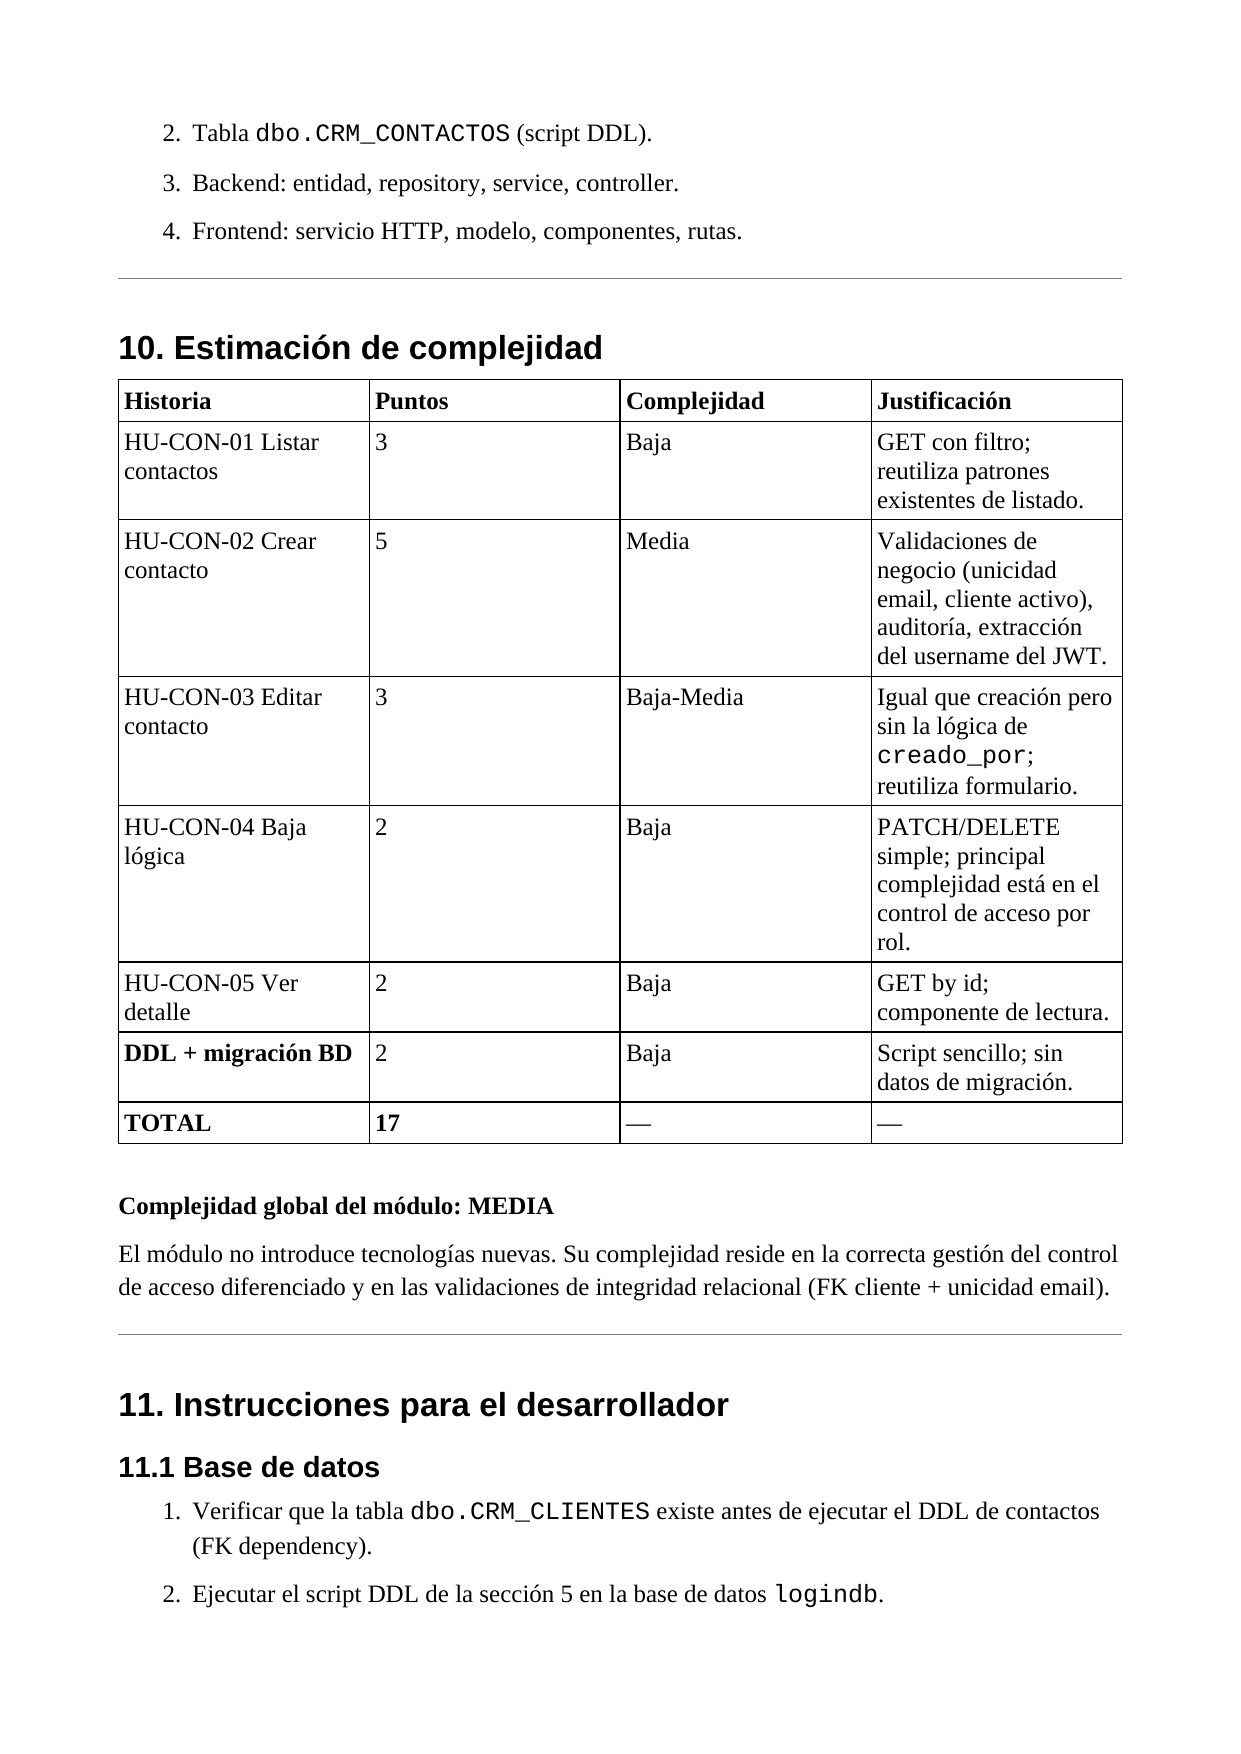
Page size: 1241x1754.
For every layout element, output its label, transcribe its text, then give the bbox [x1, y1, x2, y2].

list Verificar que la tabla dbo.CRM_CLIENTES existe antes de ejecutar el DDL de contactos (FK dependency). [162, 1496, 1122, 1560]
table_cell Baja [621, 422, 871, 519]
subtitle 10. Estimación de complejidad [118, 328, 1122, 367]
table_cell Script sencillo; sin datos de migración. [872, 1033, 1122, 1101]
table_cell 2 [370, 1033, 619, 1101]
table_cell Baja [621, 963, 871, 1031]
list Frontend: servicio HTTP, modelo, componentes, rutas. [162, 216, 1122, 244]
table_cell 5 [370, 520, 619, 676]
table_cell 17 [370, 1103, 619, 1143]
table_cell Baja [621, 806, 871, 961]
table_cell — [621, 1103, 871, 1143]
subtitle 11.1 Base de datos [118, 1450, 1122, 1484]
table_cell GET by id; componente de lectura. [872, 963, 1122, 1031]
table_header Historia [119, 380, 369, 421]
table_cell DDL + migración BD [119, 1033, 369, 1101]
table_cell TOTAL [119, 1103, 369, 1143]
table_cell GET con filtro; reutiliza patrones existentes de listado. [872, 422, 1122, 519]
table_header Complejidad [621, 380, 871, 421]
table_header Puntos [370, 380, 619, 421]
table_cell Baja-Media [621, 677, 871, 805]
table_cell HU-CON-02 Crear contacto [119, 520, 369, 676]
table_header Justificación [872, 380, 1122, 421]
table_cell 3 [370, 422, 619, 519]
list Tabla dbo.CRM_CONTACTOS (script DDL). [162, 118, 1122, 149]
table_cell — [872, 1103, 1122, 1143]
table_cell HU-CON-01 Listar contactos [119, 422, 369, 519]
table_cell 3 [370, 677, 619, 805]
table_cell Validaciones de negocio (unicidad email, cliente activo), auditoría, extracción del username del JWT. [872, 520, 1122, 676]
text Complejidad global del módulo: MEDIA [118, 1191, 1122, 1220]
table_cell 2 [370, 806, 619, 961]
list Backend: entidad, repository, service, controller. [162, 168, 1122, 197]
table_cell Media [621, 520, 871, 676]
table_cell Igual que creación pero sin la lógica de creado_por; reutiliza formulario. [872, 677, 1122, 805]
list Ejecutar el script DDL de la sección 5 en la base de datos logindb. [162, 1579, 1122, 1610]
table_cell PATCH/DELETE simple; principal complejidad está en el control de acceso por rol. [872, 806, 1122, 961]
table_cell HU-CON-04 Baja lógica [119, 806, 369, 961]
table_cell HU-CON-05 Ver detalle [119, 963, 369, 1031]
table_cell HU-CON-03 Editar contacto [119, 677, 369, 805]
table_cell 2 [370, 963, 619, 1031]
subtitle 11. Instrucciones para el desarrollador [118, 1385, 1122, 1423]
text El módulo no introduce tecnologías nuevas. Su complejidad reside en la correcta gestión del control de acceso diferenciado y en las validaciones de integridad relacional (FK cliente + unicidad email). [118, 1239, 1122, 1301]
table_cell Baja [621, 1033, 871, 1101]
